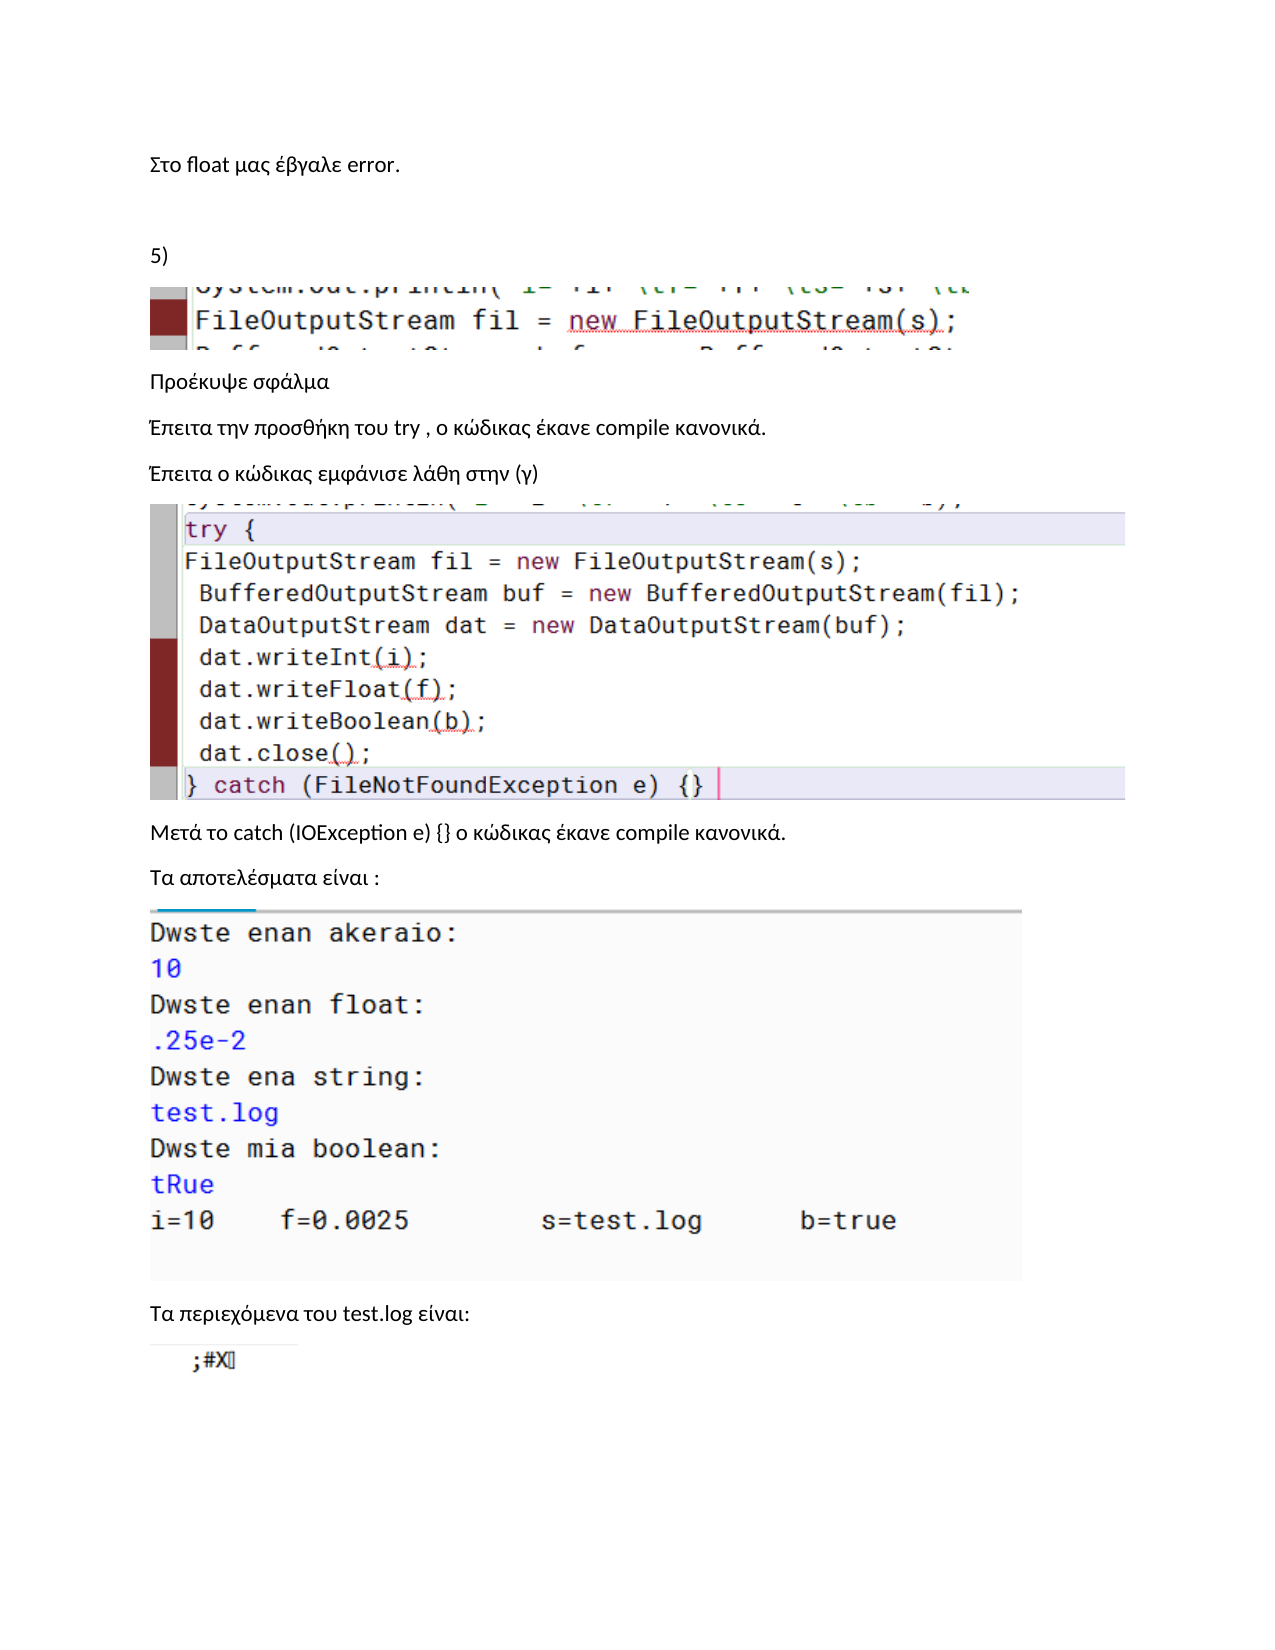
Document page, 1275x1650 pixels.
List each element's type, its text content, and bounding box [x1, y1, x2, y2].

text Στο float μας έβγαλε error. [150, 150, 1125, 178]
text 5) [150, 241, 1125, 269]
text Tα αποτελέσματα είναι : [150, 863, 1125, 891]
text Προέκυψε σφάλμα [150, 367, 1125, 395]
text Έπειτα ο κώδικας εμφάνισε λάθη στην (γ) [150, 459, 1125, 487]
text Τα περιεχόμενα του test.log είναι: [150, 1299, 1125, 1327]
text Μετά το catch (IOException e) {} ο κώδικας έκανε compile κανονικά. [150, 818, 1125, 846]
text Έπειτα την προσθήκη του try , ο κώδικας έκανε compile κανονικά. [150, 413, 1125, 441]
